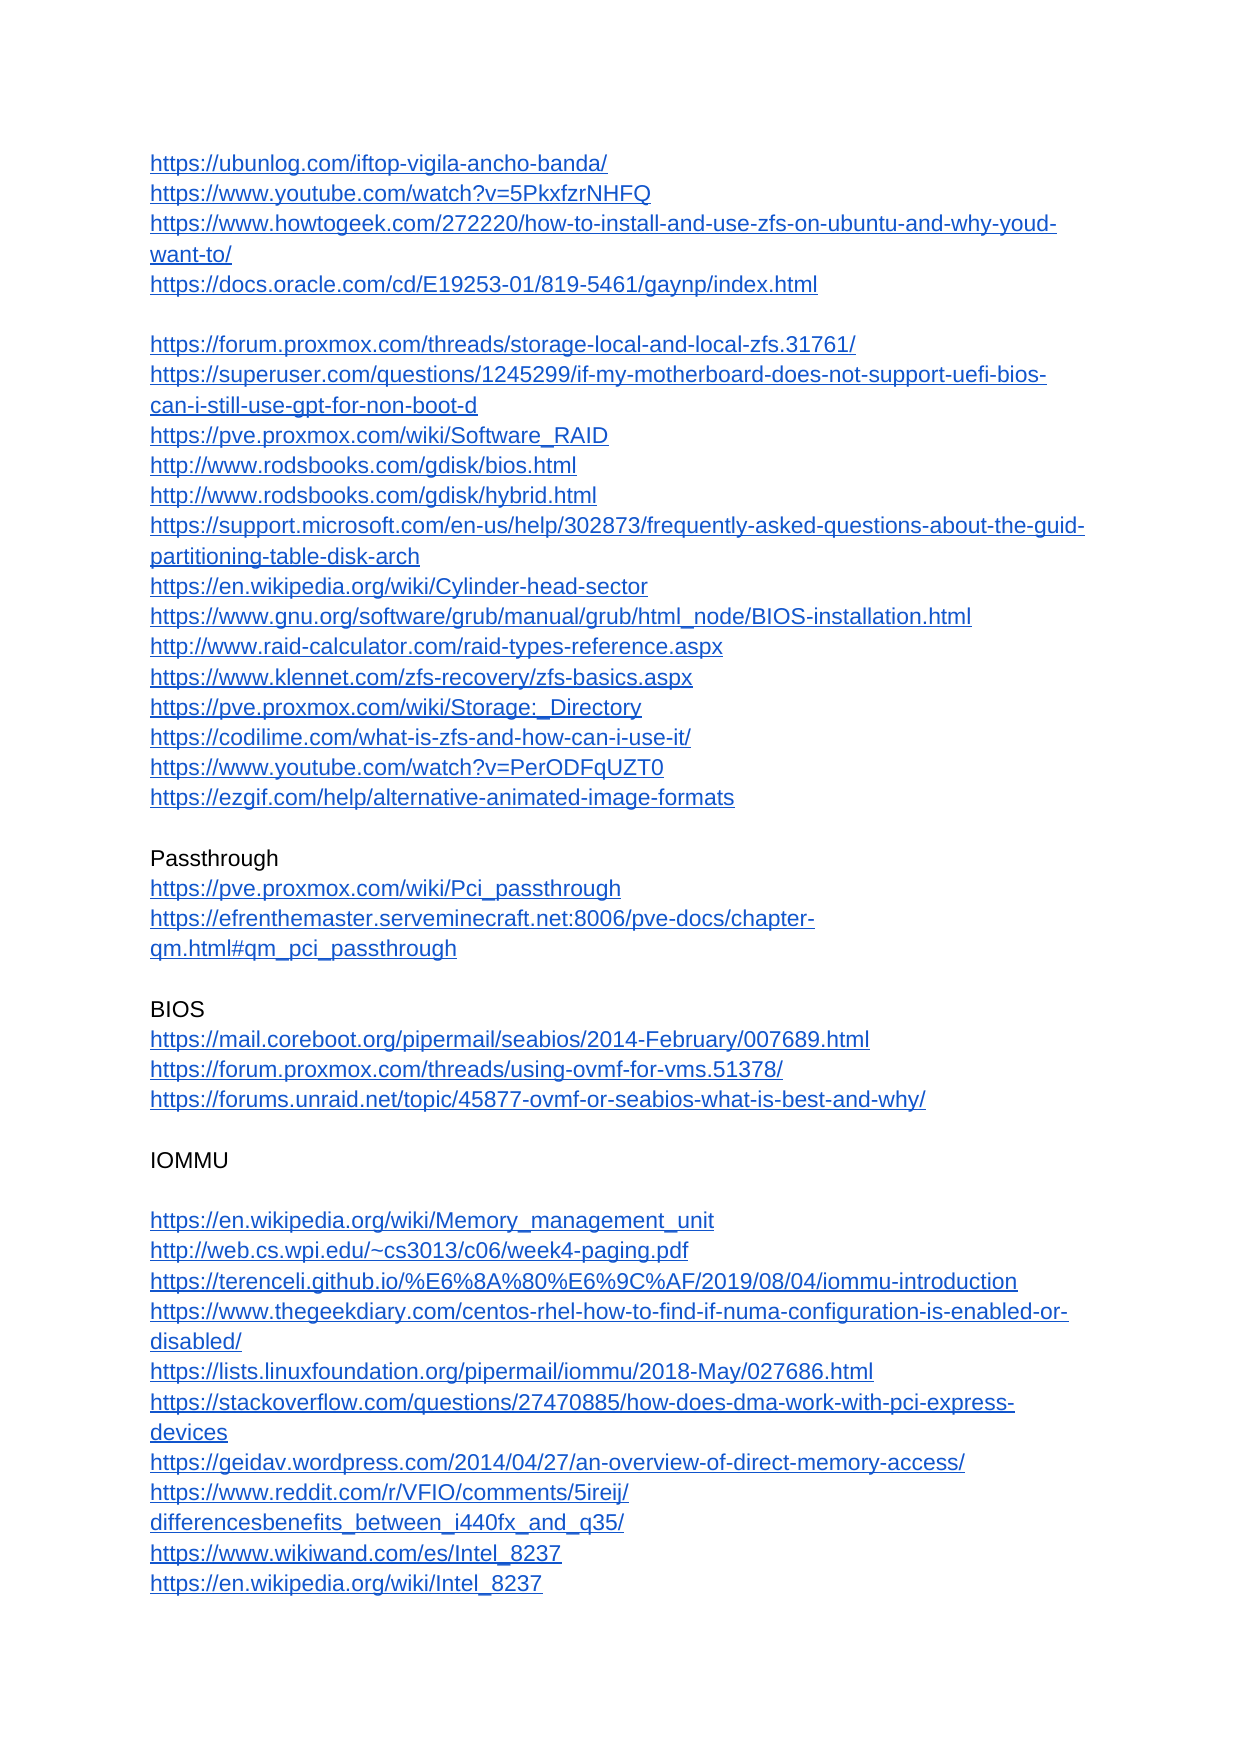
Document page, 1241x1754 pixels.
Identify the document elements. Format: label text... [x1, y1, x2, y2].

text https://geidav.wordpress.com/2014/04/27/an-overview-of-direct-memory-access/ [150, 1449, 1090, 1475]
text https://forum.proxmox.com/threads/storage-local-and-local-zfs.31761/ [150, 331, 1090, 358]
text https://www.howtogeek.com/272220/how-to-install-and-use-zfs-on-ubuntu-and-why-youd-want-to/ [150, 210, 1090, 267]
text https://www.klennet.com/zfs-recovery/zfs-basics.aspx [150, 663, 1090, 690]
text https://mail.coreboot.org/pipermail/seabios/2014-February/007689.html [150, 1026, 1090, 1052]
text https://ezgif.com/help/alternative-animated-image-formats [150, 784, 1090, 811]
text https://support.microsoft.com/en-us/help/302873/frequently-asked-questions-about-the-guid-partitioning-table-disk-arch [150, 512, 1090, 569]
text https://docs.oracle.com/cd/E19253-01/819-5461/gaynp/index.html [150, 271, 1090, 297]
text https://www.reddit.com/r/VFIO/comments/5ireij/differencesbenefits_between_i440fx_and_q35/ [150, 1479, 1090, 1536]
text https://www.thegeekdiary.com/centos-rhel-how-to-find-if-numa-configuration-is-enabled-or-disabled/ [150, 1298, 1090, 1354]
text https://lists.linuxfoundation.org/pipermail/iommu/2018-May/027686.html [150, 1358, 1090, 1385]
text IOMMU [150, 1147, 1090, 1173]
text https://forum.proxmox.com/threads/using-ovmf-for-vms.51378/ [150, 1056, 1090, 1083]
text https://en.wikipedia.org/wiki/Intel_8237 [150, 1570, 1090, 1596]
text https://pve.proxmox.com/wiki/Pci_passthrough [150, 875, 1090, 901]
text https://forums.unraid.net/topic/45877-ovmf-or-seabios-what-is-best-and-why/ [150, 1086, 1090, 1113]
text https://terenceli.github.io/%E6%8A%80%E6%9C%AF/2019/08/04/iommu-introduction [150, 1268, 1090, 1294]
text https://www.wikiwand.com/es/Intel_8237 [150, 1539, 1090, 1566]
text https://www.youtube.com/watch?v=PerODFqUZT0 [150, 754, 1090, 781]
text https://www.gnu.org/software/grub/manual/grub/html_node/BIOS-installation.html [150, 603, 1090, 629]
text https://pve.proxmox.com/wiki/Software_RAID [150, 422, 1090, 448]
text https://superuser.com/questions/1245299/if-my-motherboard-does-not-support-uefi-bios-can-i-still-use-gpt-for-non-boot-d [150, 361, 1090, 418]
text Passthrough [150, 845, 1090, 871]
text http://www.rodsbooks.com/gdisk/hybrid.html [150, 482, 1090, 509]
text BIOS [150, 996, 1090, 1022]
text http://www.raid-calculator.com/raid-types-reference.aspx [150, 633, 1090, 660]
text https://en.wikipedia.org/wiki/Memory_management_unit [150, 1207, 1090, 1234]
text https://efrenthemaster.serveminecraft.net:8006/pve-docs/chapter-qm.html#qm_pci_passthrough [150, 905, 1090, 962]
text https://pve.proxmox.com/wiki/Storage:_Directory [150, 694, 1090, 720]
text https://stackoverflow.com/questions/27470885/how-does-dma-work-with-pci-express-devices [150, 1388, 1090, 1445]
text https://ubunlog.com/iftop-vigila-ancho-banda/ [150, 150, 1090, 176]
text http://web.cs.wpi.edu/~cs3013/c06/week4-paging.pdf [150, 1237, 1090, 1264]
text https://www.youtube.com/watch?v=5PkxfzrNHFQ [150, 180, 1090, 207]
text https://en.wikipedia.org/wiki/Cylinder-head-sector [150, 573, 1090, 599]
text http://www.rodsbooks.com/gdisk/bios.html [150, 452, 1090, 478]
text https://codilime.com/what-is-zfs-and-how-can-i-use-it/ [150, 724, 1090, 750]
